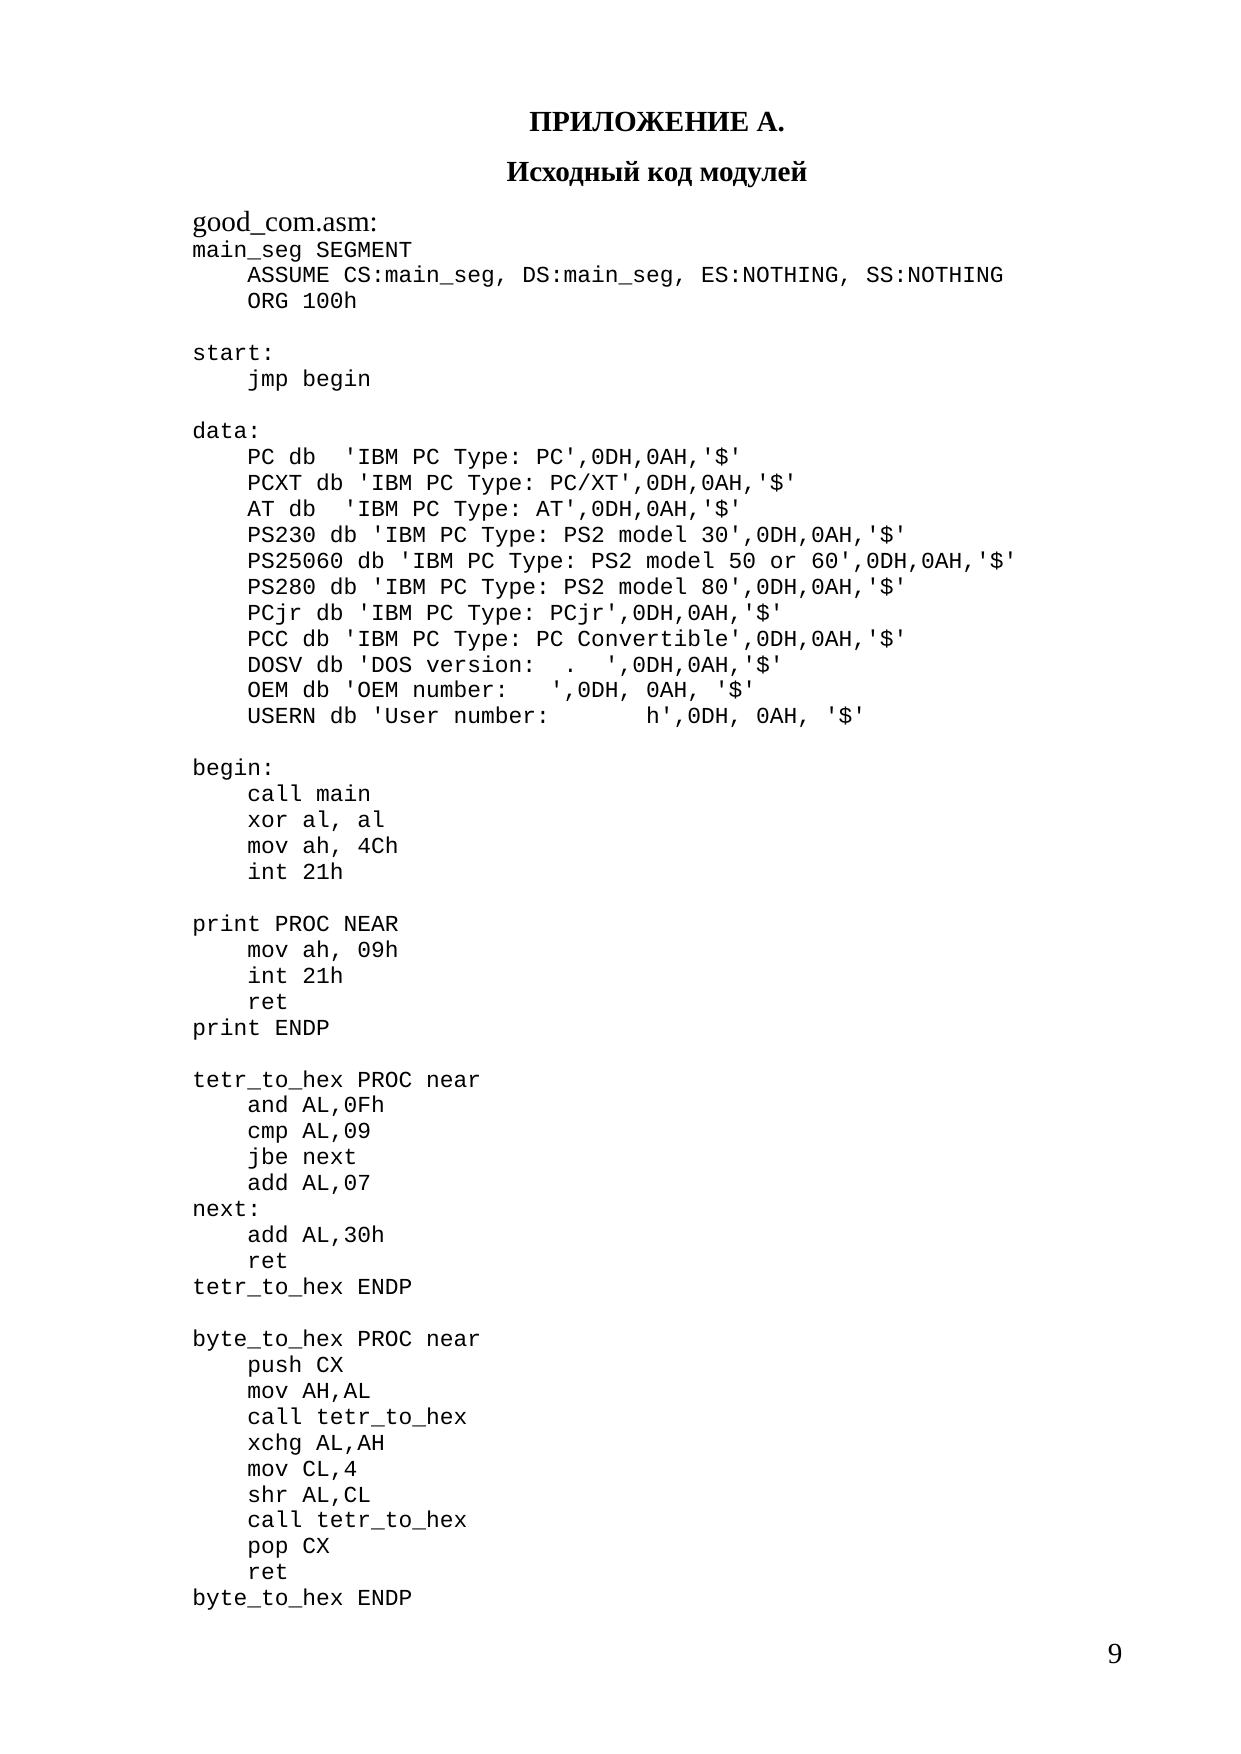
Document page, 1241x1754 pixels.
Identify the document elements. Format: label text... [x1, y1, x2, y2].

text Исходный код модулей [118, 154, 1122, 188]
text ПРИЛОЖЕНИЕ А. [118, 104, 1122, 137]
text and AL,0Fh [118, 1094, 1122, 1120]
text mov CL,4 [118, 1457, 1122, 1483]
text print ENDP [118, 1016, 1122, 1042]
text push CX [118, 1353, 1122, 1379]
text mov ah, 4Ch [118, 834, 1122, 860]
text tetr_to_hex ENDP [118, 1275, 1122, 1301]
text int 21h [118, 860, 1122, 886]
text cmp AL,09 [118, 1120, 1122, 1146]
text tetr_to_hex PROC near [118, 1068, 1122, 1094]
text call tetr_to_hex [118, 1509, 1122, 1535]
text ret [118, 990, 1122, 1016]
text main_seg SEGMENT [118, 238, 1122, 264]
text byte_to_hex PROC near [118, 1327, 1122, 1353]
text xchg AL,AH [118, 1431, 1122, 1457]
text shr AL,CL [118, 1483, 1122, 1509]
text PS230 db 'IBM PC Type: PS2 model 30',0DH,0AH,'$' [118, 523, 1122, 549]
text next: [118, 1198, 1122, 1223]
text call main [118, 783, 1122, 808]
text add AL,07 [118, 1172, 1122, 1198]
text PCC db 'IBM PC Type: PC Convertible',0DH,0AH,'$' [118, 627, 1122, 653]
text jmp begin [118, 368, 1122, 393]
text mov AH,AL [118, 1379, 1122, 1405]
text add AL,30h [118, 1223, 1122, 1249]
text OEM db 'OEM number: ',0DH, 0AH, '$' [118, 679, 1122, 705]
text print PROC NEAR [118, 912, 1122, 938]
text ret [118, 1249, 1122, 1275]
text mov ah, 09h [118, 938, 1122, 964]
text int 21h [118, 964, 1122, 990]
text begin: [118, 757, 1122, 783]
text PCjr db 'IBM PC Type: PСjr',0DH,0AH,'$' [118, 601, 1122, 627]
text DOSV db 'DOS version: . ',0DH,0AH,'$' [118, 653, 1122, 679]
text ret [118, 1561, 1122, 1587]
text AT db 'IBM PC Type: AT',0DH,0AH,'$' [118, 497, 1122, 523]
text byte_to_hex ENDP [118, 1587, 1122, 1613]
text jbe next [118, 1146, 1122, 1172]
text xor al, al [118, 808, 1122, 834]
text call tetr_to_hex [118, 1405, 1122, 1431]
text PS25060 db 'IBM PC Type: PS2 model 50 or 60',0DH,0AH,'$' [118, 549, 1122, 575]
text PCXT db 'IBM PC Type: PC/XT',0DH,0AH,'$' [118, 471, 1122, 497]
text good_com.asm: [118, 204, 1122, 238]
text PS280 db 'IBM PC Type: PS2 model 80',0DH,0AH,'$' [118, 575, 1122, 601]
text ASSUME CS:main_seg, DS:main_seg, ES:NOTHING, SS:NOTHING [118, 264, 1122, 290]
text pop CX [118, 1535, 1122, 1561]
text start: [118, 342, 1122, 368]
text data: [118, 419, 1122, 445]
text ORG 100h [118, 290, 1122, 316]
text PC db 'IBM PC Type: PC',0DH,0AH,'$' [118, 445, 1122, 471]
text USERN db 'User number: h',0DH, 0AH, '$' [118, 705, 1122, 731]
